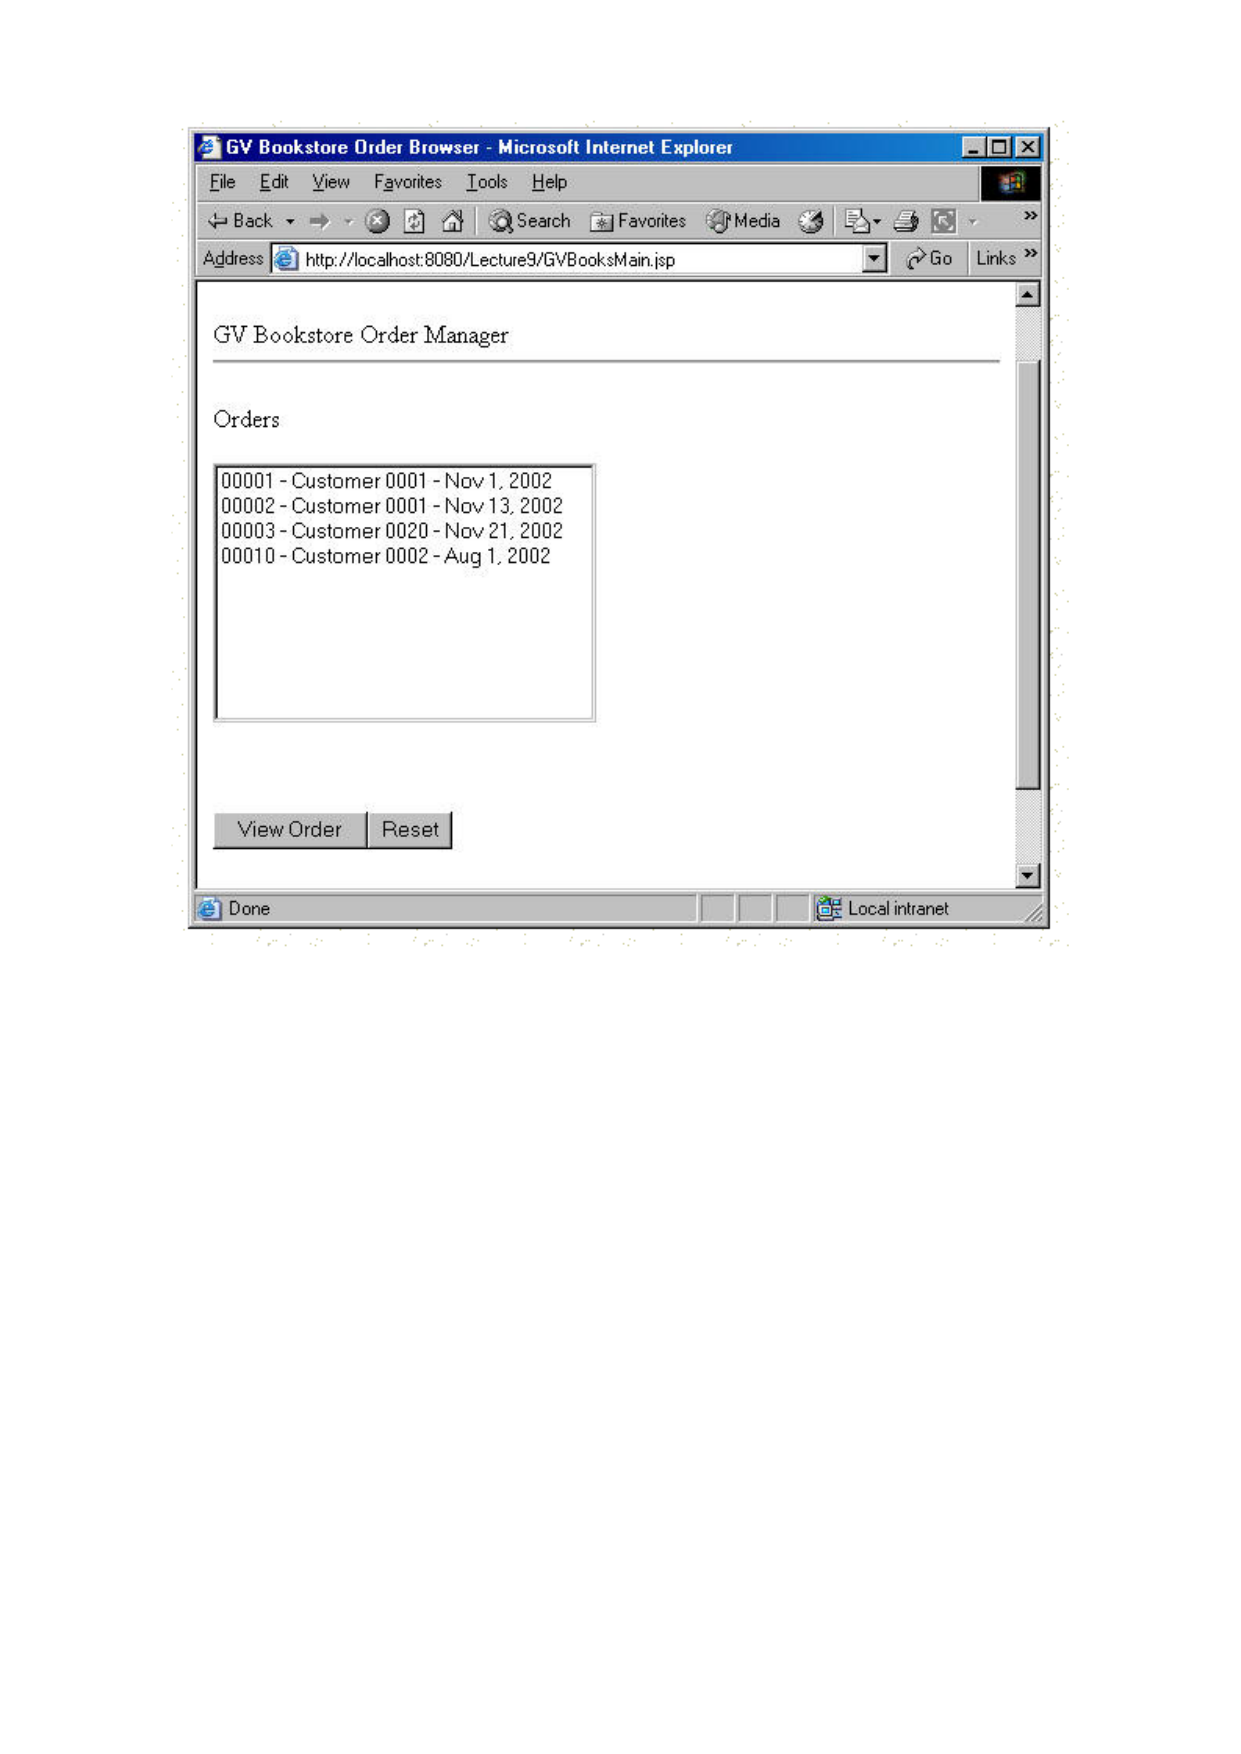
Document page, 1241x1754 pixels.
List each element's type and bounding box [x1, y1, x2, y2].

picture [171, 118, 1069, 948]
